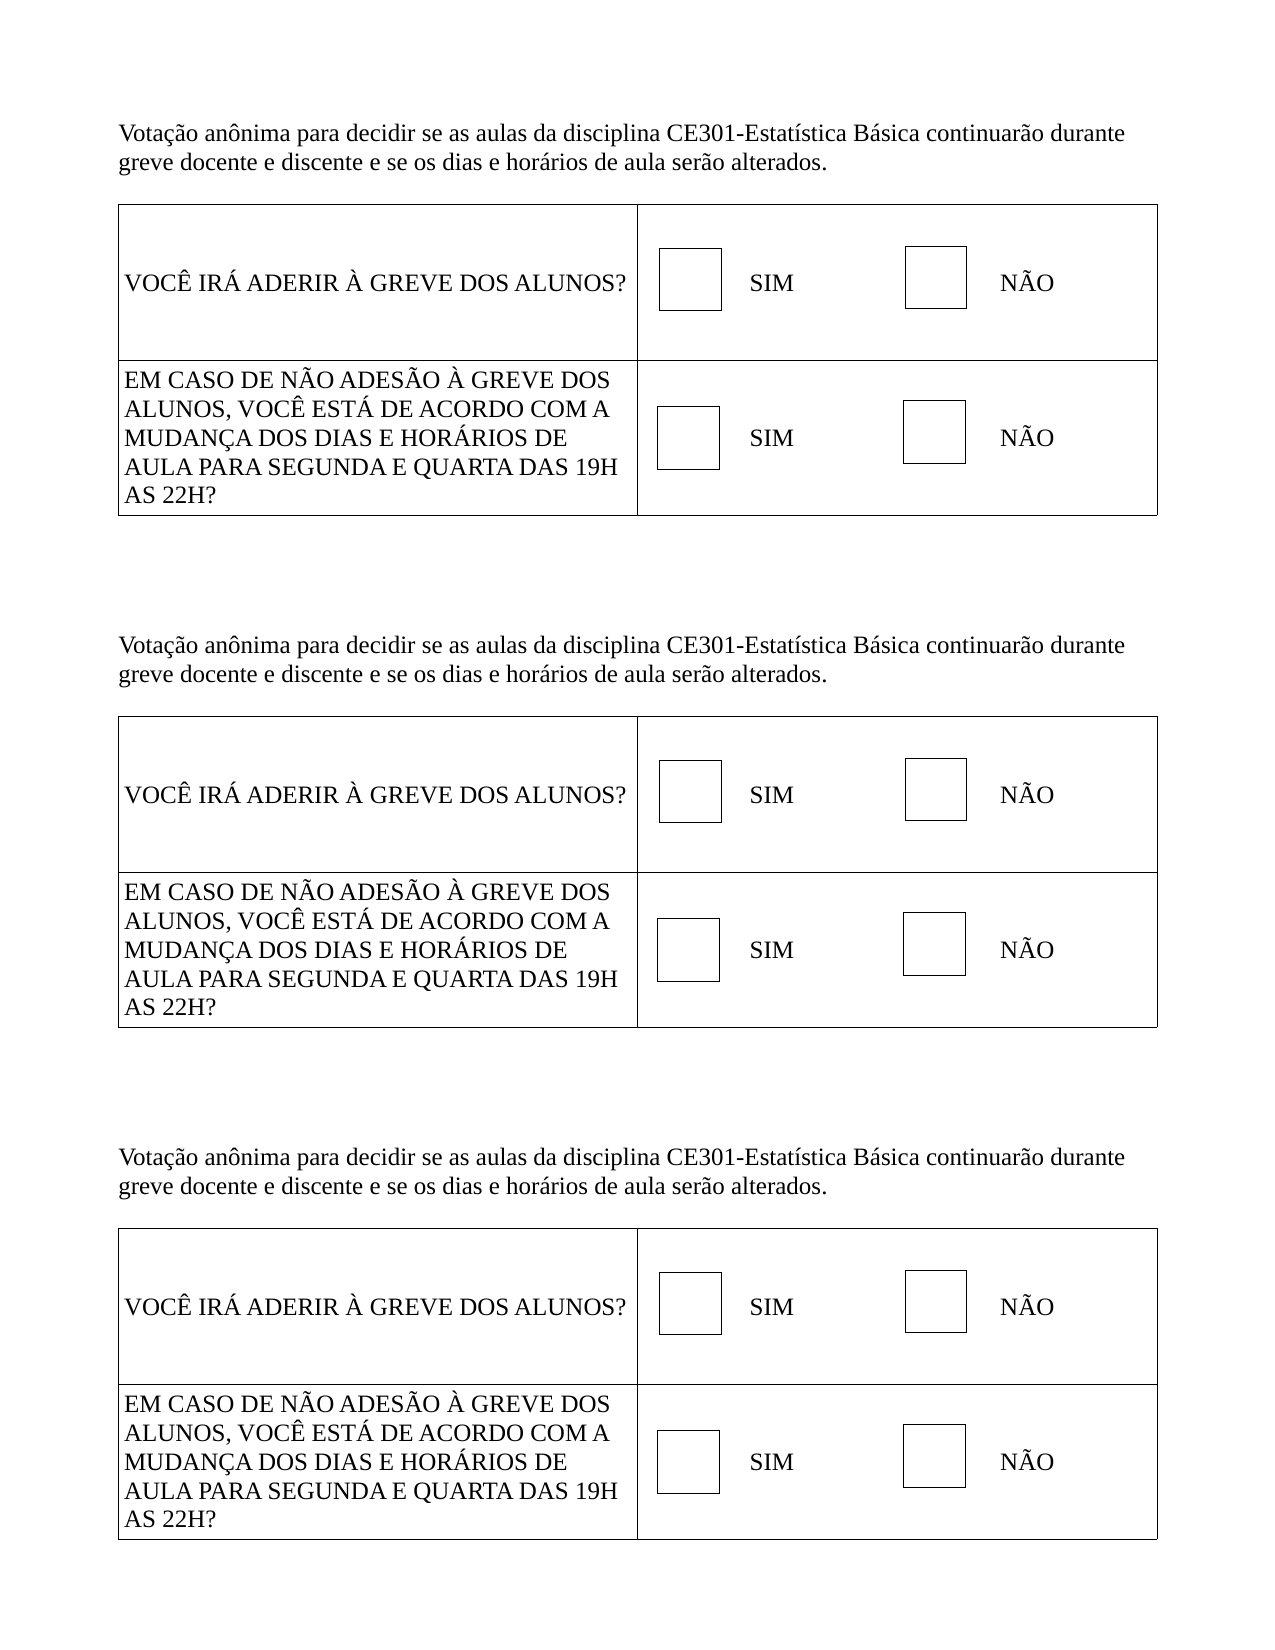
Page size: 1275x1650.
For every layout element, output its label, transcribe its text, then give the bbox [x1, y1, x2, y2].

table_header SIM NÃO [638, 205, 1157, 360]
table_cell EM CASO DE NÃO ADESÃO À GREVE DOS ALUNOS, VOCÊ ESTÁ DE ACORDO COM A MUDANÇA DOS DIAS E HORÁRIOS DE AULA PARA SEGUNDA E QUARTA DAS 19H AS 22H? [119, 873, 637, 1027]
table_header SIM NÃO [638, 717, 1157, 872]
text Votação anônima para decidir se as aulas da disciplina CE301-Estatística Básica continuarão durante greve docente e discente e se os dias e horários de aula serão alterados. [118, 630, 1157, 688]
table_cell SIM NÃO [638, 1385, 1157, 1539]
table_cell SIM NÃO [638, 361, 1157, 515]
table_header VOCÊ IRÁ ADERIR À GREVE DOS ALUNOS? [119, 1229, 637, 1384]
table_cell EM CASO DE NÃO ADESÃO À GREVE DOS ALUNOS, VOCÊ ESTÁ DE ACORDO COM A MUDANÇA DOS DIAS E HORÁRIOS DE AULA PARA SEGUNDA E QUARTA DAS 19H AS 22H? [119, 361, 637, 515]
table_header VOCÊ IRÁ ADERIR À GREVE DOS ALUNOS? [119, 205, 637, 360]
table_header VOCÊ IRÁ ADERIR À GREVE DOS ALUNOS? [119, 717, 637, 872]
table_cell EM CASO DE NÃO ADESÃO À GREVE DOS ALUNOS, VOCÊ ESTÁ DE ACORDO COM A MUDANÇA DOS DIAS E HORÁRIOS DE AULA PARA SEGUNDA E QUARTA DAS 19H AS 22H? [119, 1385, 637, 1539]
table_header SIM NÃO [638, 1229, 1157, 1384]
text Votação anônima para decidir se as aulas da disciplina CE301-Estatística Básica continuarão durante greve docente e discente e se os dias e horários de aula serão alterados. [118, 118, 1157, 176]
table_cell SIM NÃO [638, 873, 1157, 1027]
text Votação anônima para decidir se as aulas da disciplina CE301-Estatística Básica continuarão durante greve docente e discente e se os dias e horários de aula serão alterados. [118, 1142, 1157, 1199]
